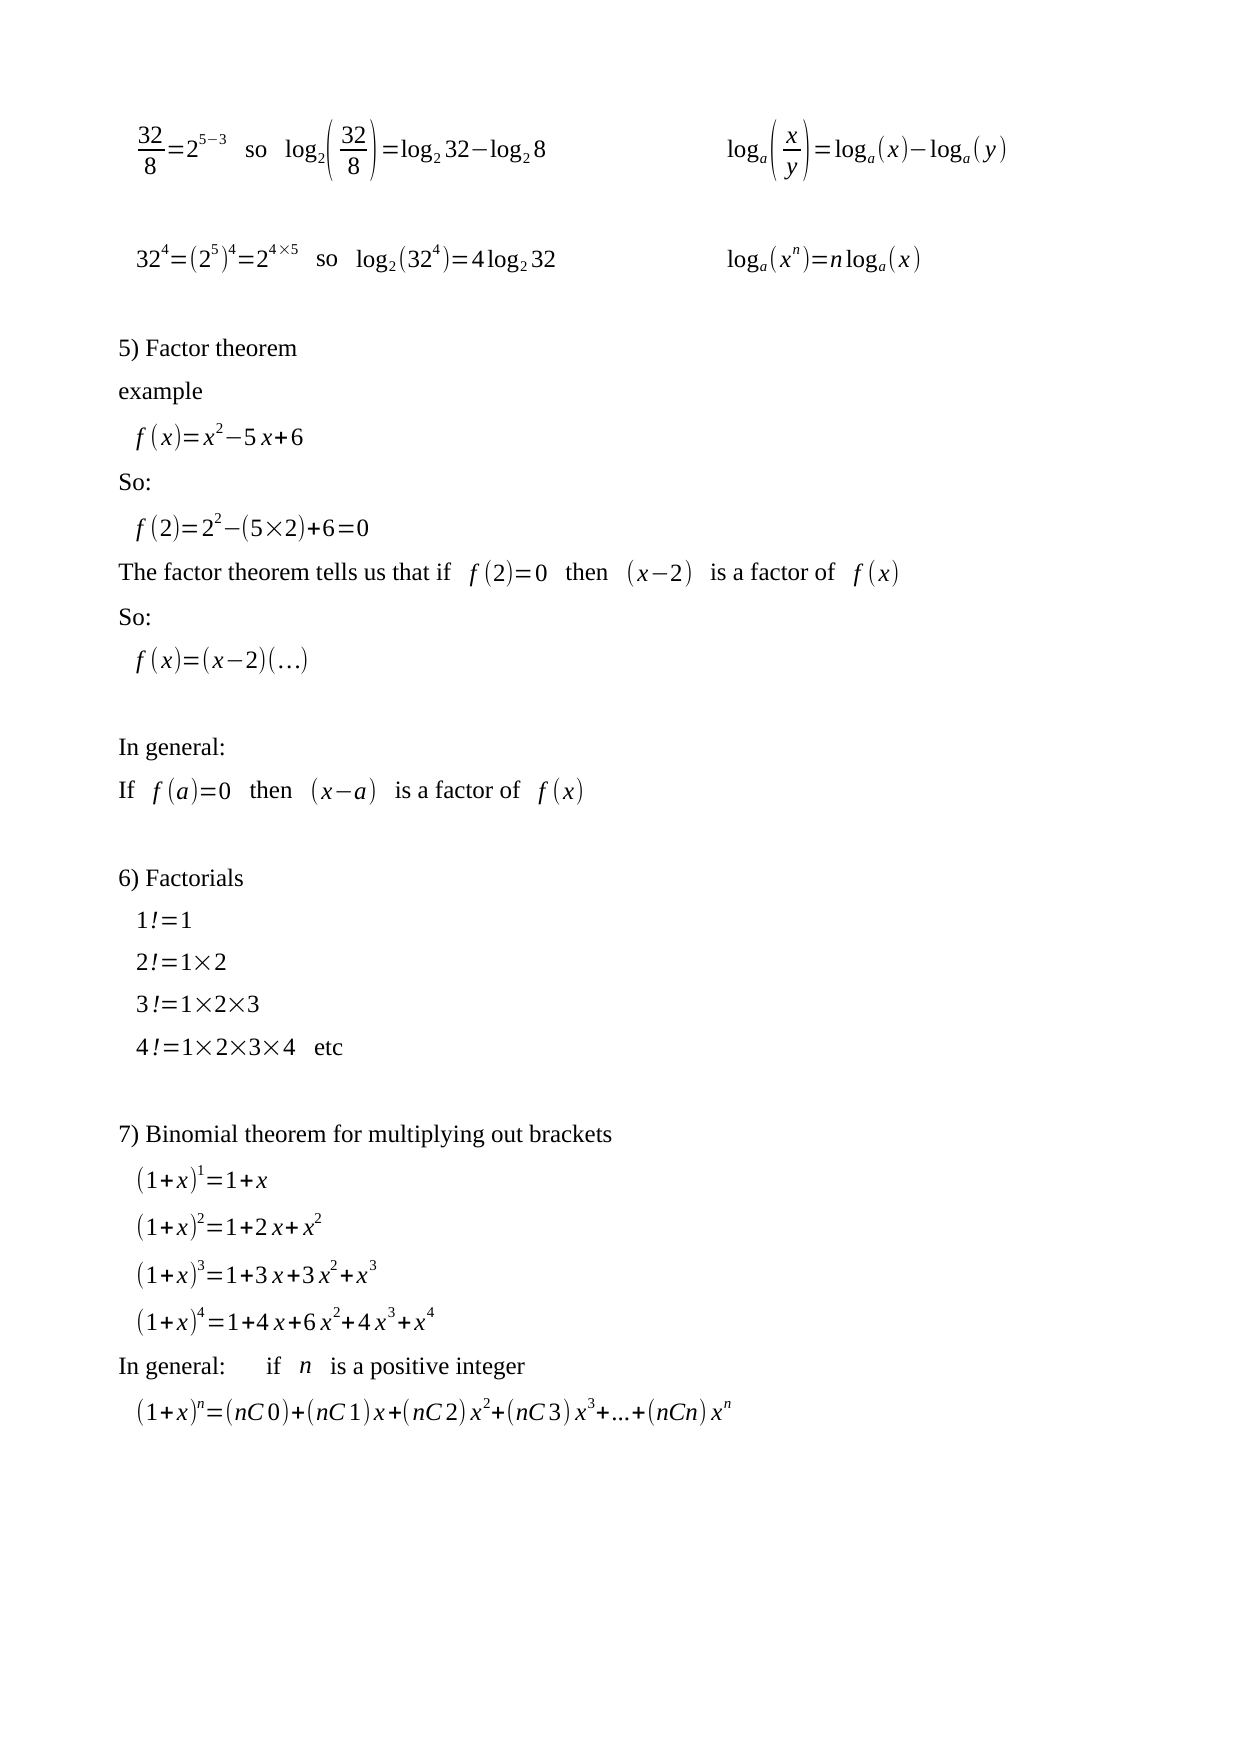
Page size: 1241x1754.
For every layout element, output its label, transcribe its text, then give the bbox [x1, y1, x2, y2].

text 5) Factor theorem [118, 333, 1122, 362]
text So: [118, 467, 1122, 495]
text 7) Binomial theorem for multiplying out brackets [118, 1119, 1122, 1147]
text etc [118, 1032, 1122, 1061]
text example [118, 376, 1122, 405]
text 6) Factorials [118, 863, 1122, 892]
text The factor theorem tells us that ifthenis a factor of [118, 557, 1122, 587]
text so [118, 241, 1122, 276]
text So: [118, 602, 1122, 631]
text In general: ifis a positive integer [118, 1351, 1122, 1380]
text Ifthenis a factor of [118, 776, 1122, 806]
text In general: [118, 732, 1122, 761]
text so [118, 118, 1122, 183]
